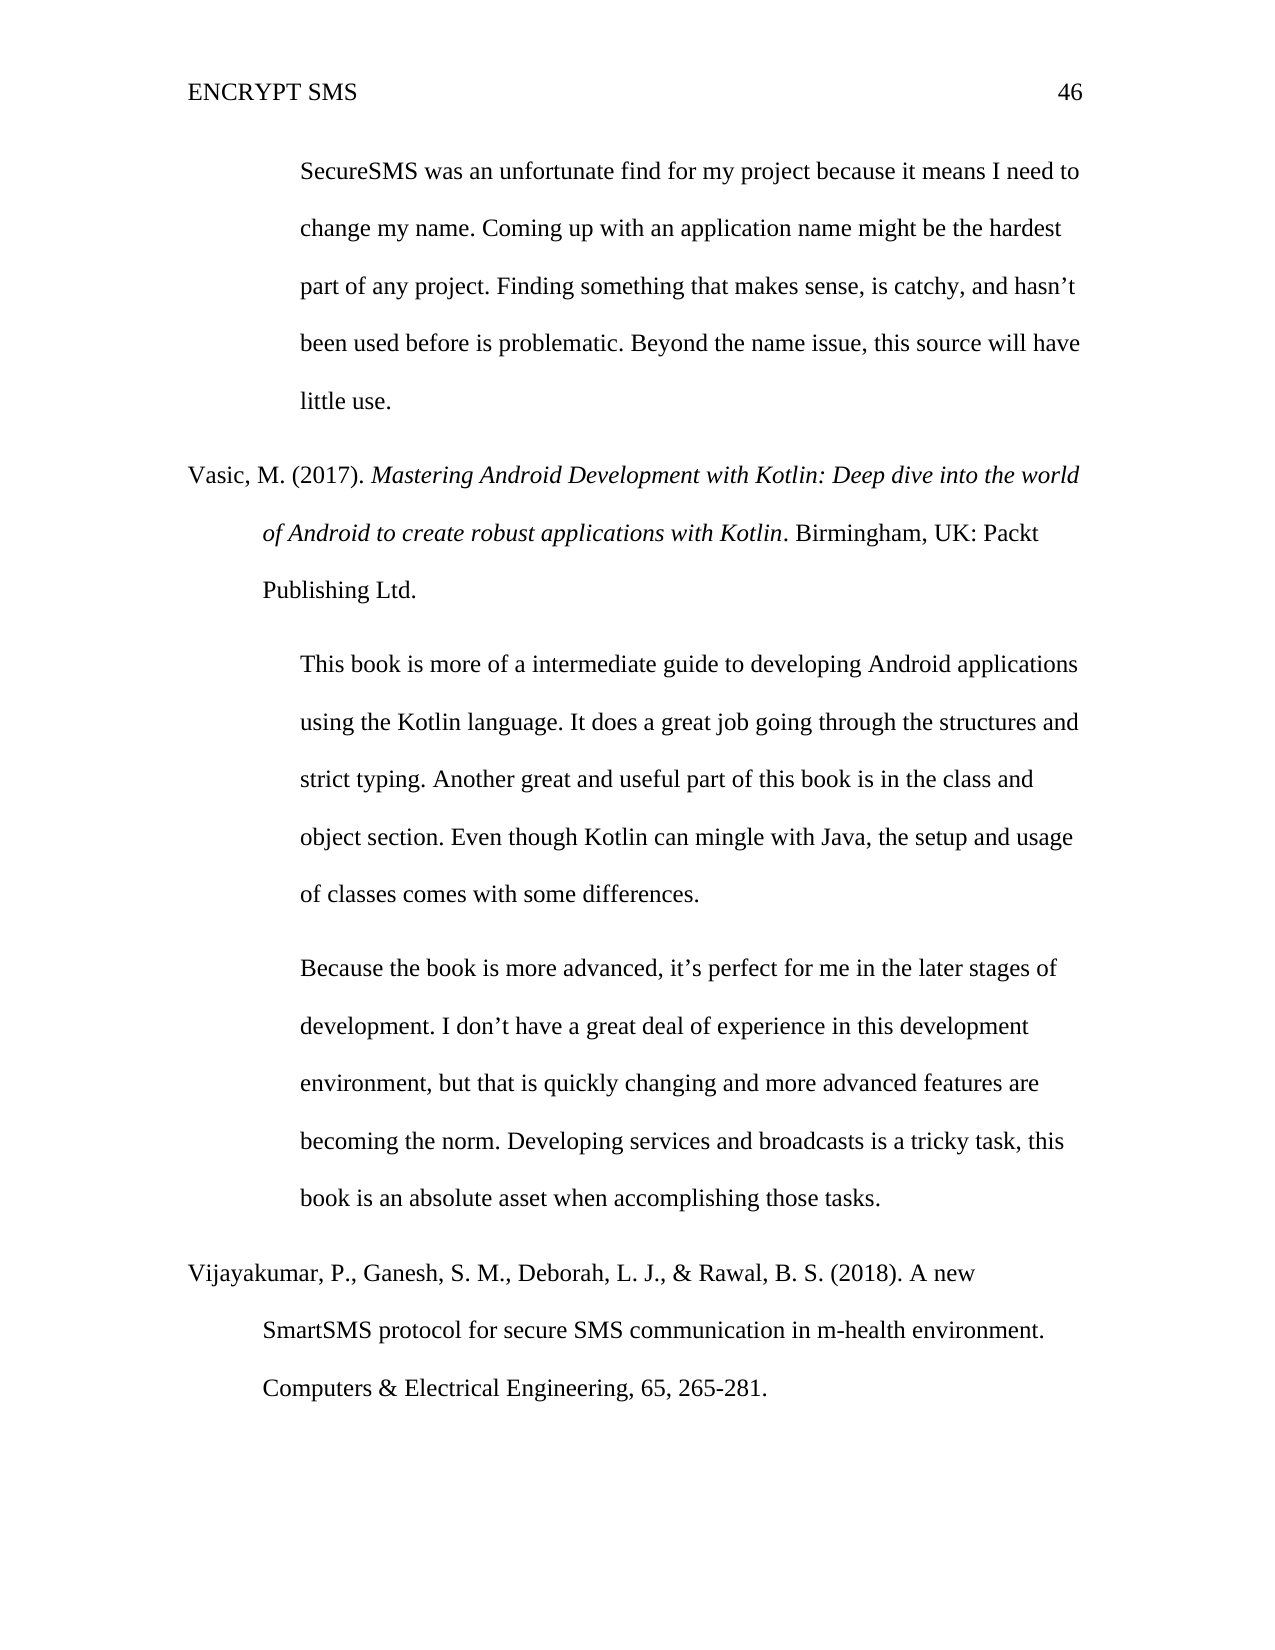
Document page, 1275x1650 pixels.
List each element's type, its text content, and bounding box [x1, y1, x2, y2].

text Vijayakumar, P., Ganesh, S. M., Deborah, L. J., & Rawal, B. S. (2018). A new SmartSMS protocol for secure SMS communication in m-health environment. Computers & Electrical Engineering, 65, 265-281. [187, 1258, 1087, 1401]
text Vasic, M. (2017). Mastering Android Development with Kotlin: Deep dive into the world of Android to create robust applications with Kotlin. Birmingham, UK: Packt Publishing Ltd. [187, 460, 1087, 604]
text SecureSMS was an unfortunate find for my project because it means I need to change my name. Coming up with an application name might be the hardest part of any project. Finding something that makes sense, is catchy, and hasn’t been used before is problematic. Beyond the name issue, this source will have little use. [300, 156, 1087, 415]
text Because the book is more advanced, it’s perfect for me in the later stages of development. I don’t have a great deal of experience in this development environment, but that is quickly changing and more advanced features are becoming the norm. Developing services and broadcasts is a tricky task, this book is an absolute asset when accomplishing those tasks. [300, 953, 1087, 1212]
text This book is more of a intermediate guide to developing Android applications using the Kotlin language. It does a great job going through the structures and strict typing. Another great and useful part of this book is in the class and object section. Even though Kotlin can mingle with Java, the setup and usage of classes comes with some differences. [300, 649, 1087, 908]
